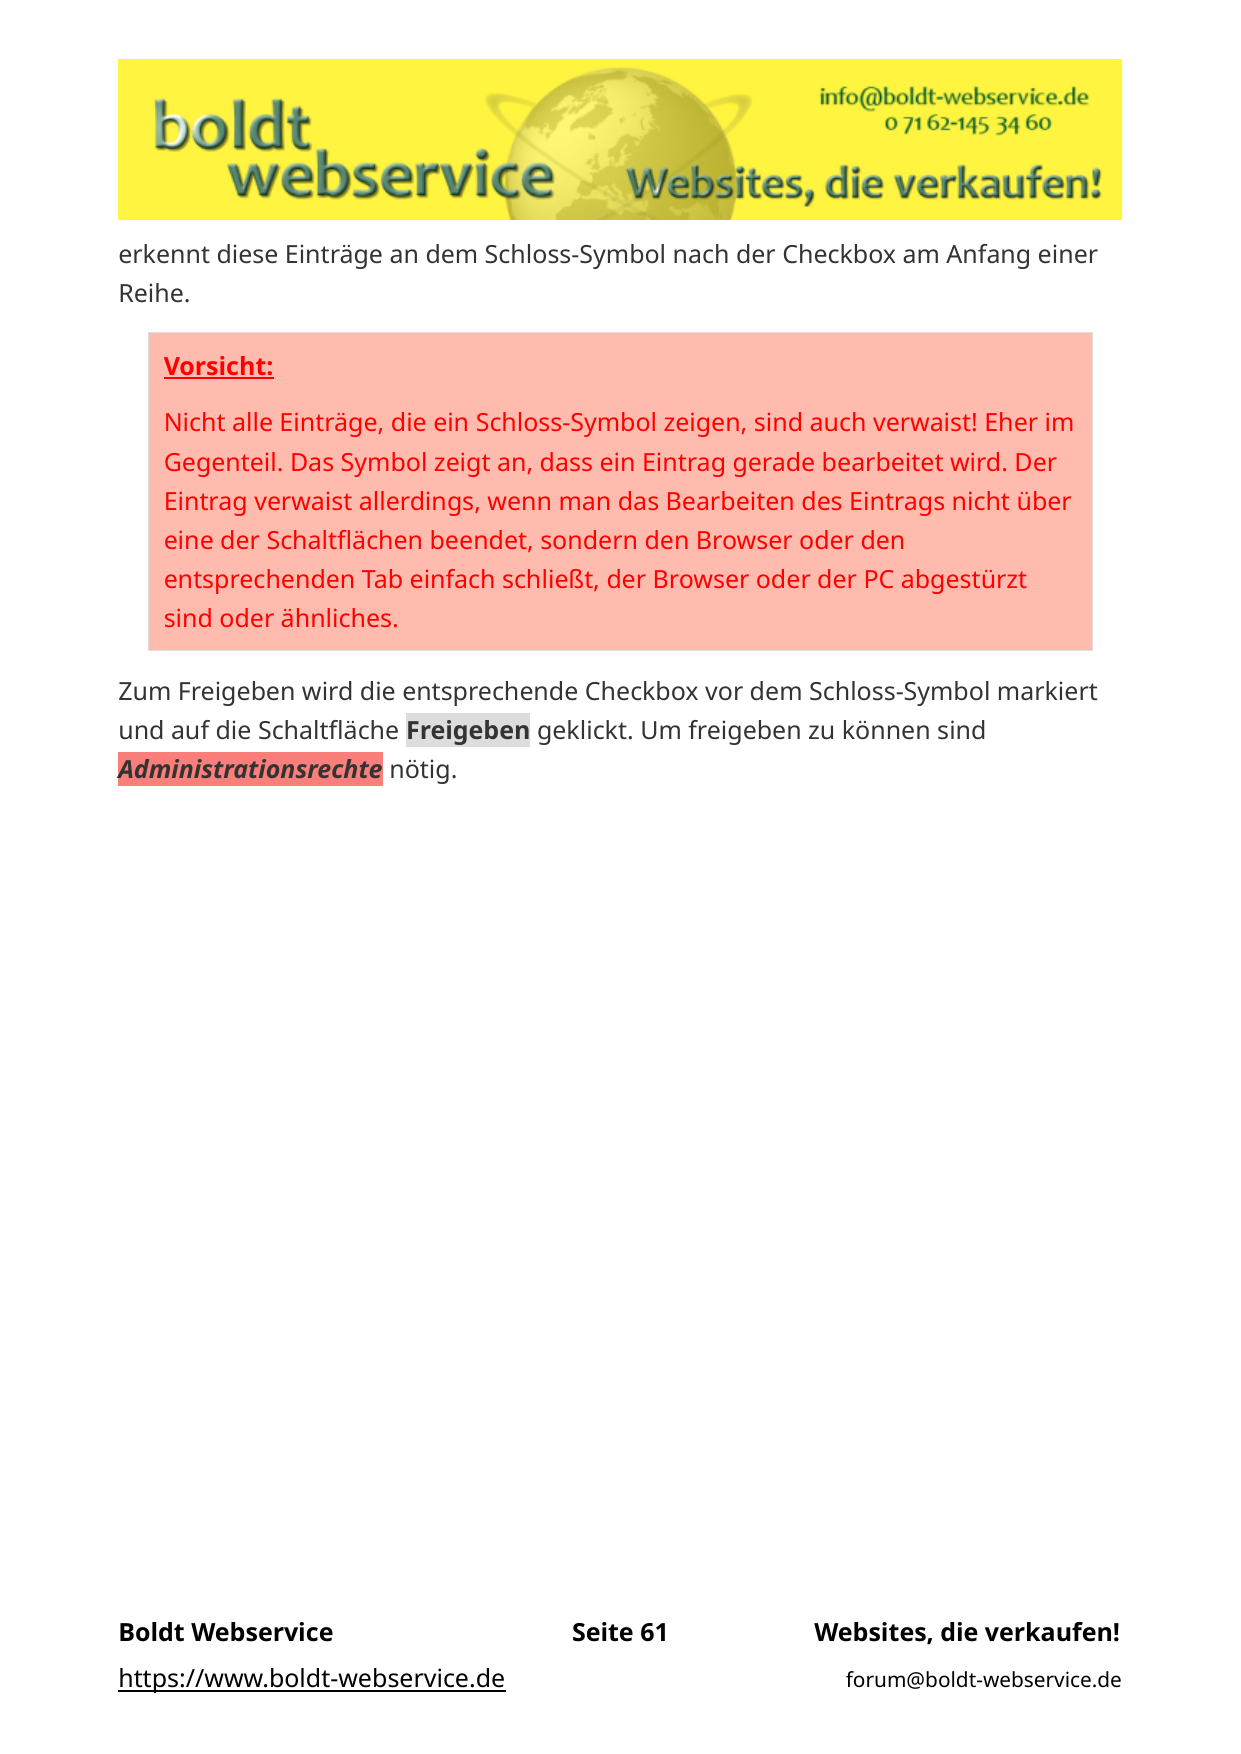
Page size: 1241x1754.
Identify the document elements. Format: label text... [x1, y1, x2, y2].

text Nicht alle Einträge, die ein Schloss-Symbol zeigen, sind auch verwaist! Eher im Gegenteil. Das Symbol zeigt an, dass ein Eintrag gerade bearbeitet wird. Der Eintrag verwaist allerdings, wenn man das Bearbeiten des Eintrags nicht über eine der Schaltflächen beendet, sondern den Browser oder den entsprechenden Tab einfach schließt, der Browser oder der PC abgestürzt sind oder ähnliches. [149, 389, 1092, 650]
text Zum Freigeben wird die entsprechende Checkbox vor dem Schloss-Symbol markiert und auf die Schaltfläche Freigeben geklickt. Um freigeben zu können sind Administrationsrechte nötig. [118, 673, 1122, 786]
text Vorsicht: [149, 333, 1092, 382]
picture [118, 59, 1123, 220]
text erkennt diese Einträge an dem Schloss-Symbol nach der Checkbox am Anfang einer Reihe. [118, 236, 1122, 309]
